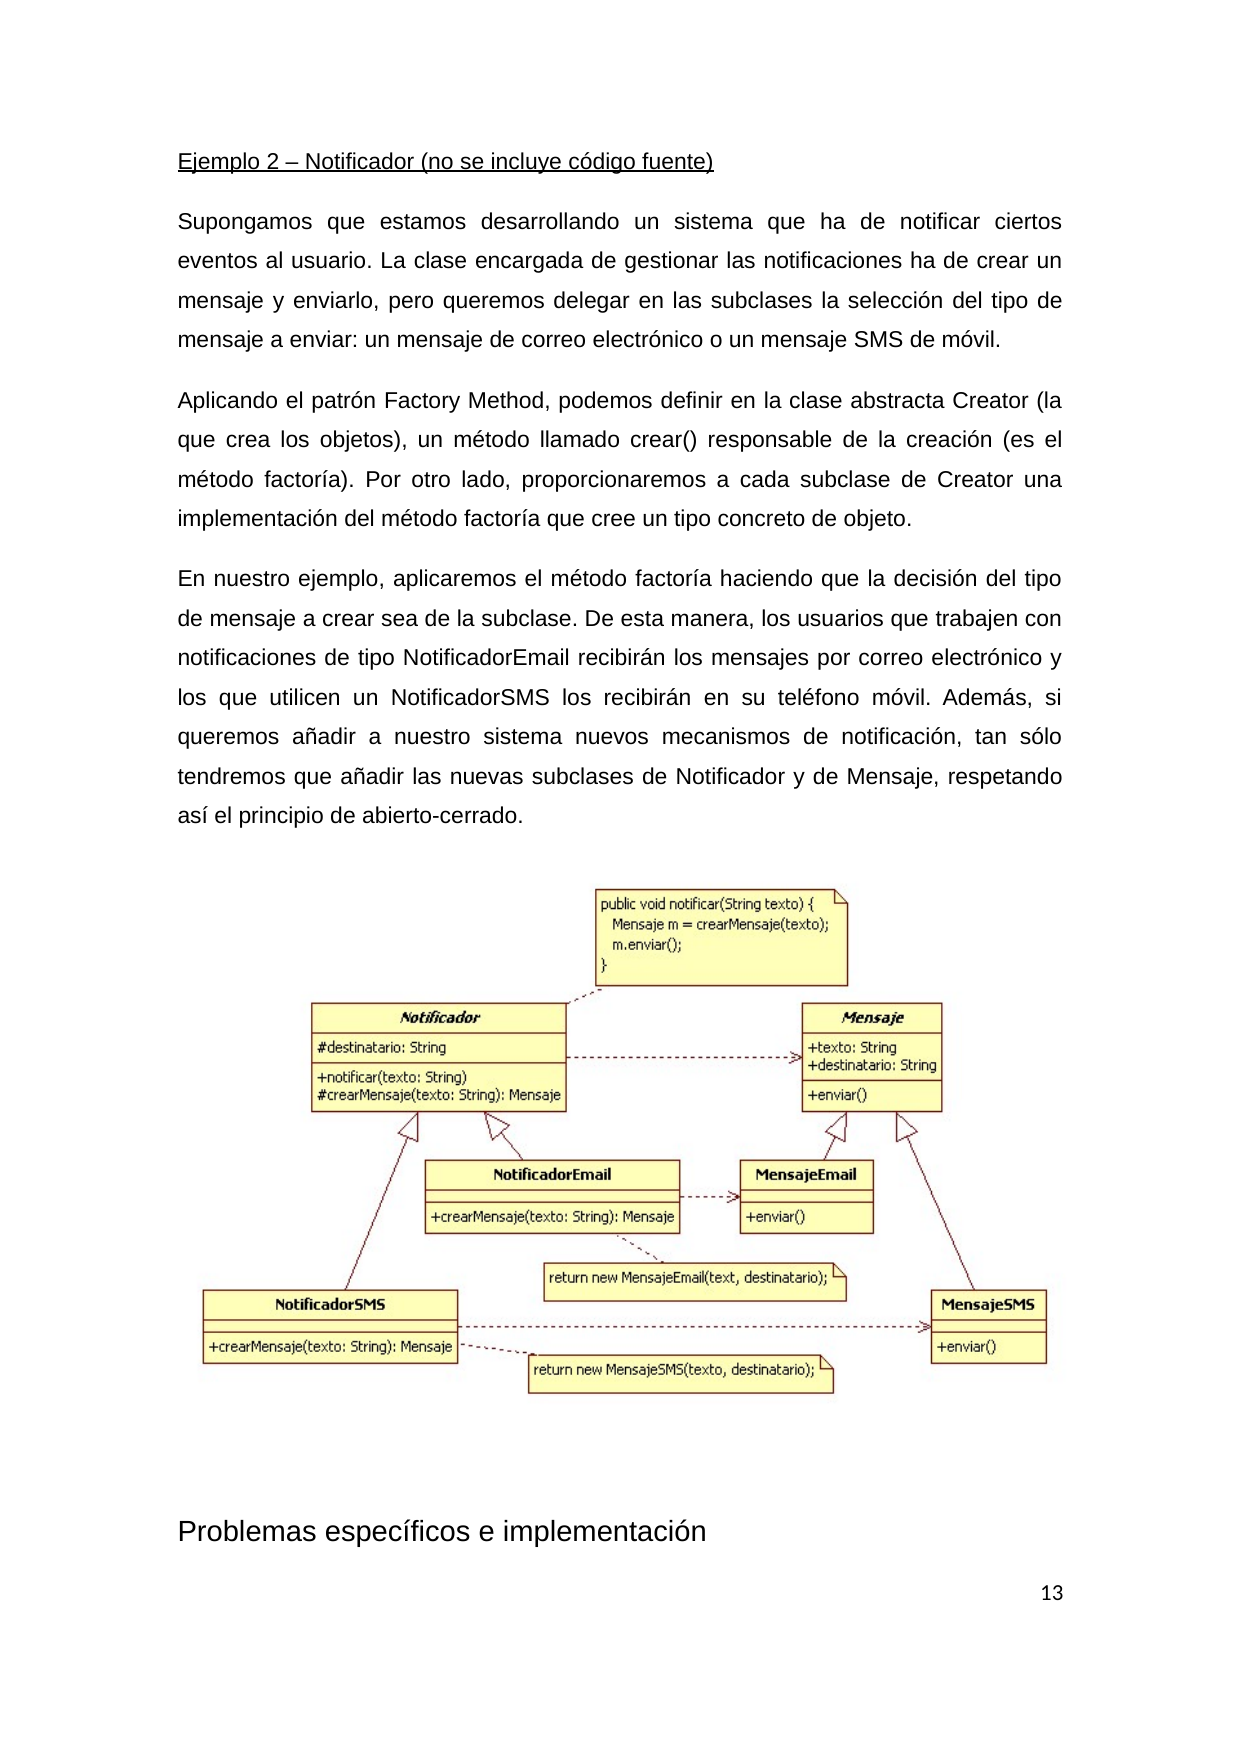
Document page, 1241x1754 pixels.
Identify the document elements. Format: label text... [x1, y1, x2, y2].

text Aplicando el patrón Factory Method, podemos definir en la clase abstracta Creator (la que crea los objetos), un método llamado crear() responsable de la creación (es el método factoría). Por otro lado, proporcionaremos a cada subclase de Creator una implementación del método factoría que cree un tipo concreto de objeto. [177, 387, 1063, 531]
text Supongamos que estamos desarrollando un sistema que ha de notificar ciertos eventos al usuario. La clase encargada de gestionar las notificaciones ha de crear un mensaje y enviarlo, pero queremos delegar en las subclases la selección del tipo de mensaje a enviar: un mensaje de correo electrónico o un mensaje SMS de móvil. [177, 208, 1063, 353]
text Ejemplo 2 – Notificador (no se incluye código fuente) [177, 148, 1063, 174]
picture [177, 862, 1073, 1421]
text Problemas específicos e implementación [177, 1514, 1063, 1548]
text En nuestro ejemplo, aplicaremos el método factoría haciendo que la decisión del tipo de mensaje a crear sea de la subclase. De esta manera, los usuarios que trabajen con notificaciones de tipo NotificadorEmail recibirán los mensajes por correo electrónico y los que utilicen un NotificadorSMS los recibirán en su teléfono móvil. Además, si queremos añadir a nuestro sistema nuevos mecanismos de notificación, tan sólo tendremos que añadir las nuevas subclases de Notificador y de Mensaje, respetando así el principio de abierto-cerrado. [177, 565, 1063, 829]
